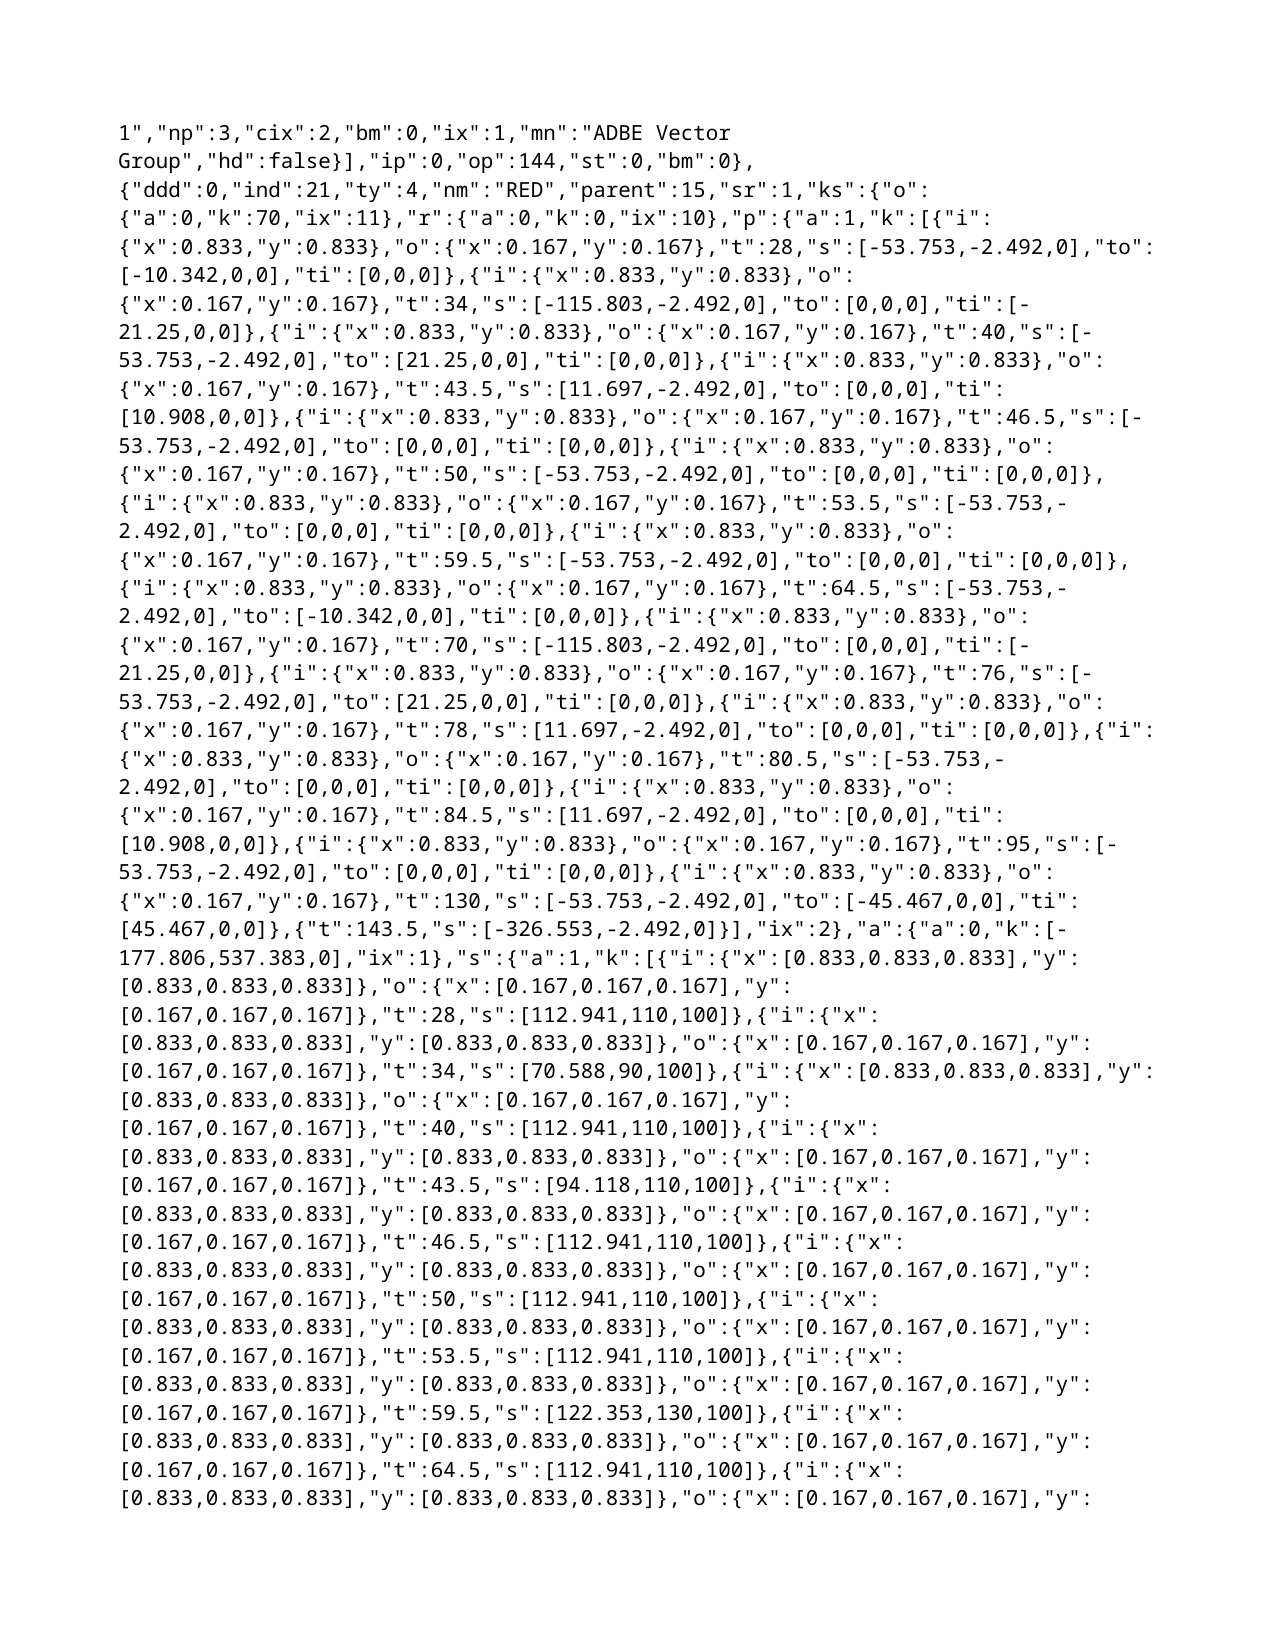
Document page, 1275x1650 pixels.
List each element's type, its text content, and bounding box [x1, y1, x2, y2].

text 1","np":3,"cix":2,"bm":0,"ix":1,"mn":"ADBE Vector Group","hd":false}],"ip":0,"op":144,"st":0,"bm":0},{"ddd":0,"ind":21,"ty":4,"nm":"RED","parent":15,"sr":1,"ks":{"o":{"a":0,"k":70,"ix":11},"r":{"a":0,"k":0,"ix":10},"p":{"a":1,"k":[{"i":{"x":0.833,"y":0.833},"o":{"x":0.167,"y":0.167},"t":28,"s":[-53.753,-2.492,0],"to":[-10.342,0,0],"ti":[0,0,0]},{"i":{"x":0.833,"y":0.833},"o":{"x":0.167,"y":0.167},"t":34,"s":[-115.803,-2.492,0],"to":[0,0,0],"ti":[-21.25,0,0]},{"i":{"x":0.833,"y":0.833},"o":{"x":0.167,"y":0.167},"t":40,"s":[-53.753,-2.492,0],"to":[21.25,0,0],"ti":[0,0,0]},{"i":{"x":0.833,"y":0.833},"o":{"x":0.167,"y":0.167},"t":43.5,"s":[11.697,-2.492,0],"to":[0,0,0],"ti":[10.908,0,0]},{"i":{"x":0.833,"y":0.833},"o":{"x":0.167,"y":0.167},"t":46.5,"s":[-53.753,-2.492,0],"to":[0,0,0],"ti":[0,0,0]},{"i":{"x":0.833,"y":0.833},"o":{"x":0.167,"y":0.167},"t":50,"s":[-53.753,-2.492,0],"to":[0,0,0],"ti":[0,0,0]},{"i":{"x":0.833,"y":0.833},"o":{"x":0.167,"y":0.167},"t":53.5,"s":[-53.753,-2.492,0],"to":[0,0,0],"ti":[0,0,0]},{"i":{"x":0.833,"y":0.833},"o":{"x":0.167,"y":0.167},"t":59.5,"s":[-53.753,-2.492,0],"to":[0,0,0],"ti":[0,0,0]},{"i":{"x":0.833,"y":0.833},"o":{"x":0.167,"y":0.167},"t":64.5,"s":[-53.753,-2.492,0],"to":[-10.342,0,0],"ti":[0,0,0]},{"i":{"x":0.833,"y":0.833},"o":{"x":0.167,"y":0.167},"t":70,"s":[-115.803,-2.492,0],"to":[0,0,0],"ti":[-21.25,0,0]},{"i":{"x":0.833,"y":0.833},"o":{"x":0.167,"y":0.167},"t":76,"s":[-53.753,-2.492,0],"to":[21.25,0,0],"ti":[0,0,0]},{"i":{"x":0.833,"y":0.833},"o":{"x":0.167,"y":0.167},"t":78,"s":[11.697,-2.492,0],"to":[0,0,0],"ti":[0,0,0]},{"i":{"x":0.833,"y":0.833},"o":{"x":0.167,"y":0.167},"t":80.5,"s":[-53.753,-2.492,0],"to":[0,0,0],"ti":[0,0,0]},{"i":{"x":0.833,"y":0.833},"o":{"x":0.167,"y":0.167},"t":84.5,"s":[11.697,-2.492,0],"to":[0,0,0],"ti":[10.908,0,0]},{"i":{"x":0.833,"y":0.833},"o":{"x":0.167,"y":0.167},"t":95,"s":[-53.753,-2.492,0],"to":[0,0,0],"ti":[0,0,0]},{"i":{"x":0.833,"y":0.833},"o":{"x":0.167,"y":0.167},"t":130,"s":[-53.753,-2.492,0],"to":[-45.467,0,0],"ti":[45.467,0,0]},{"t":143.5,"s":[-326.553,-2.492,0]}],"ix":2},"a":{"a":0,"k":[-177.806,537.383,0],"ix":1},"s":{"a":1,"k":[{"i":{"x":[0.833,0.833,0.833],"y":[0.833,0.833,0.833]},"o":{"x":[0.167,0.167,0.167],"y":[0.167,0.167,0.167]},"t":28,"s":[112.941,110,100]},{"i":{"x":[0.833,0.833,0.833],"y":[0.833,0.833,0.833]},"o":{"x":[0.167,0.167,0.167],"y":[0.167,0.167,0.167]},"t":34,"s":[70.588,90,100]},{"i":{"x":[0.833,0.833,0.833],"y":[0.833,0.833,0.833]},"o":{"x":[0.167,0.167,0.167],"y":[0.167,0.167,0.167]},"t":40,"s":[112.941,110,100]},{"i":{"x":[0.833,0.833,0.833],"y":[0.833,0.833,0.833]},"o":{"x":[0.167,0.167,0.167],"y":[0.167,0.167,0.167]},"t":43.5,"s":[94.118,110,100]},{"i":{"x":[0.833,0.833,0.833],"y":[0.833,0.833,0.833]},"o":{"x":[0.167,0.167,0.167],"y":[0.167,0.167,0.167]},"t":46.5,"s":[112.941,110,100]},{"i":{"x":[0.833,0.833,0.833],"y":[0.833,0.833,0.833]},"o":{"x":[0.167,0.167,0.167],"y":[0.167,0.167,0.167]},"t":50,"s":[112.941,110,100]},{"i":{"x":[0.833,0.833,0.833],"y":[0.833,0.833,0.833]},"o":{"x":[0.167,0.167,0.167],"y":[0.167,0.167,0.167]},"t":53.5,"s":[112.941,110,100]},{"i":{"x":[0.833,0.833,0.833],"y":[0.833,0.833,0.833]},"o":{"x":[0.167,0.167,0.167],"y":[0.167,0.167,0.167]},"t":59.5,"s":[122.353,130,100]},{"i":{"x":[0.833,0.833,0.833],"y":[0.833,0.833,0.833]},"o":{"x":[0.167,0.167,0.167],"y":[0.167,0.167,0.167]},"t":64.5,"s":[112.941,110,100]},{"i":{"x":[0.833,0.833,0.833],"y":[0.833,0.833,0.833]},"o":{"x":[0.167,0.167,0.167],"y": [118, 118, 1157, 1512]
